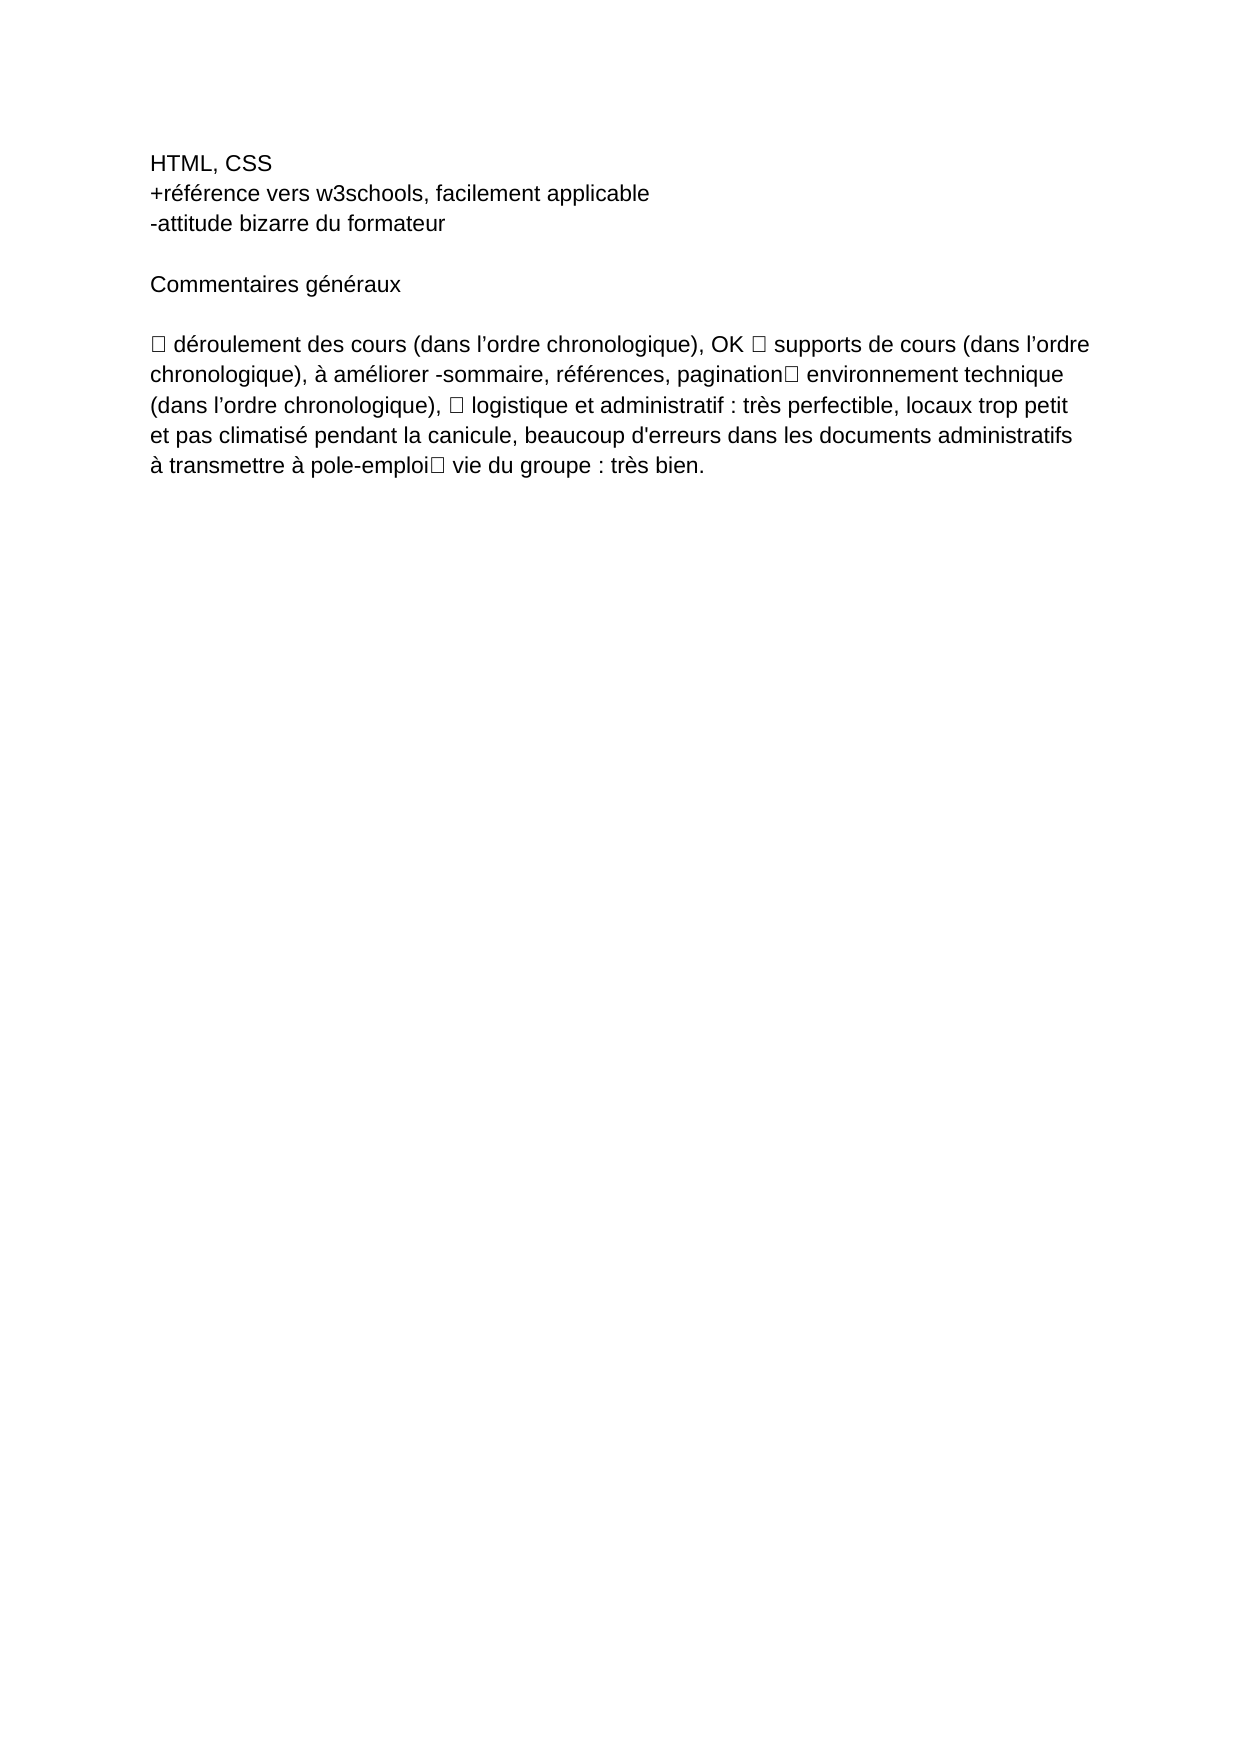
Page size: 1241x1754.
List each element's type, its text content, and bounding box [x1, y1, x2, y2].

text -attitude bizarre du formateur [150, 210, 1090, 237]
text  déroulement des cours (dans l’ordre chronologique), OK  supports de cours (dans l’ordre chronologique), à améliorer -sommaire, références, pagination environnement technique (dans l’ordre chronologique),  logistique et administratif : très perfectible, locaux trop petit et pas climatisé pendant la canicule, beaucoup d'erreurs dans les documents administratifs à transmettre à pole-emploi vie du groupe : très bien. [150, 331, 1090, 478]
text Commentaires généraux [150, 271, 1090, 297]
text +référence vers w3schools, facilement applicable [150, 180, 1090, 207]
text HTML, CSS [150, 150, 1090, 176]
